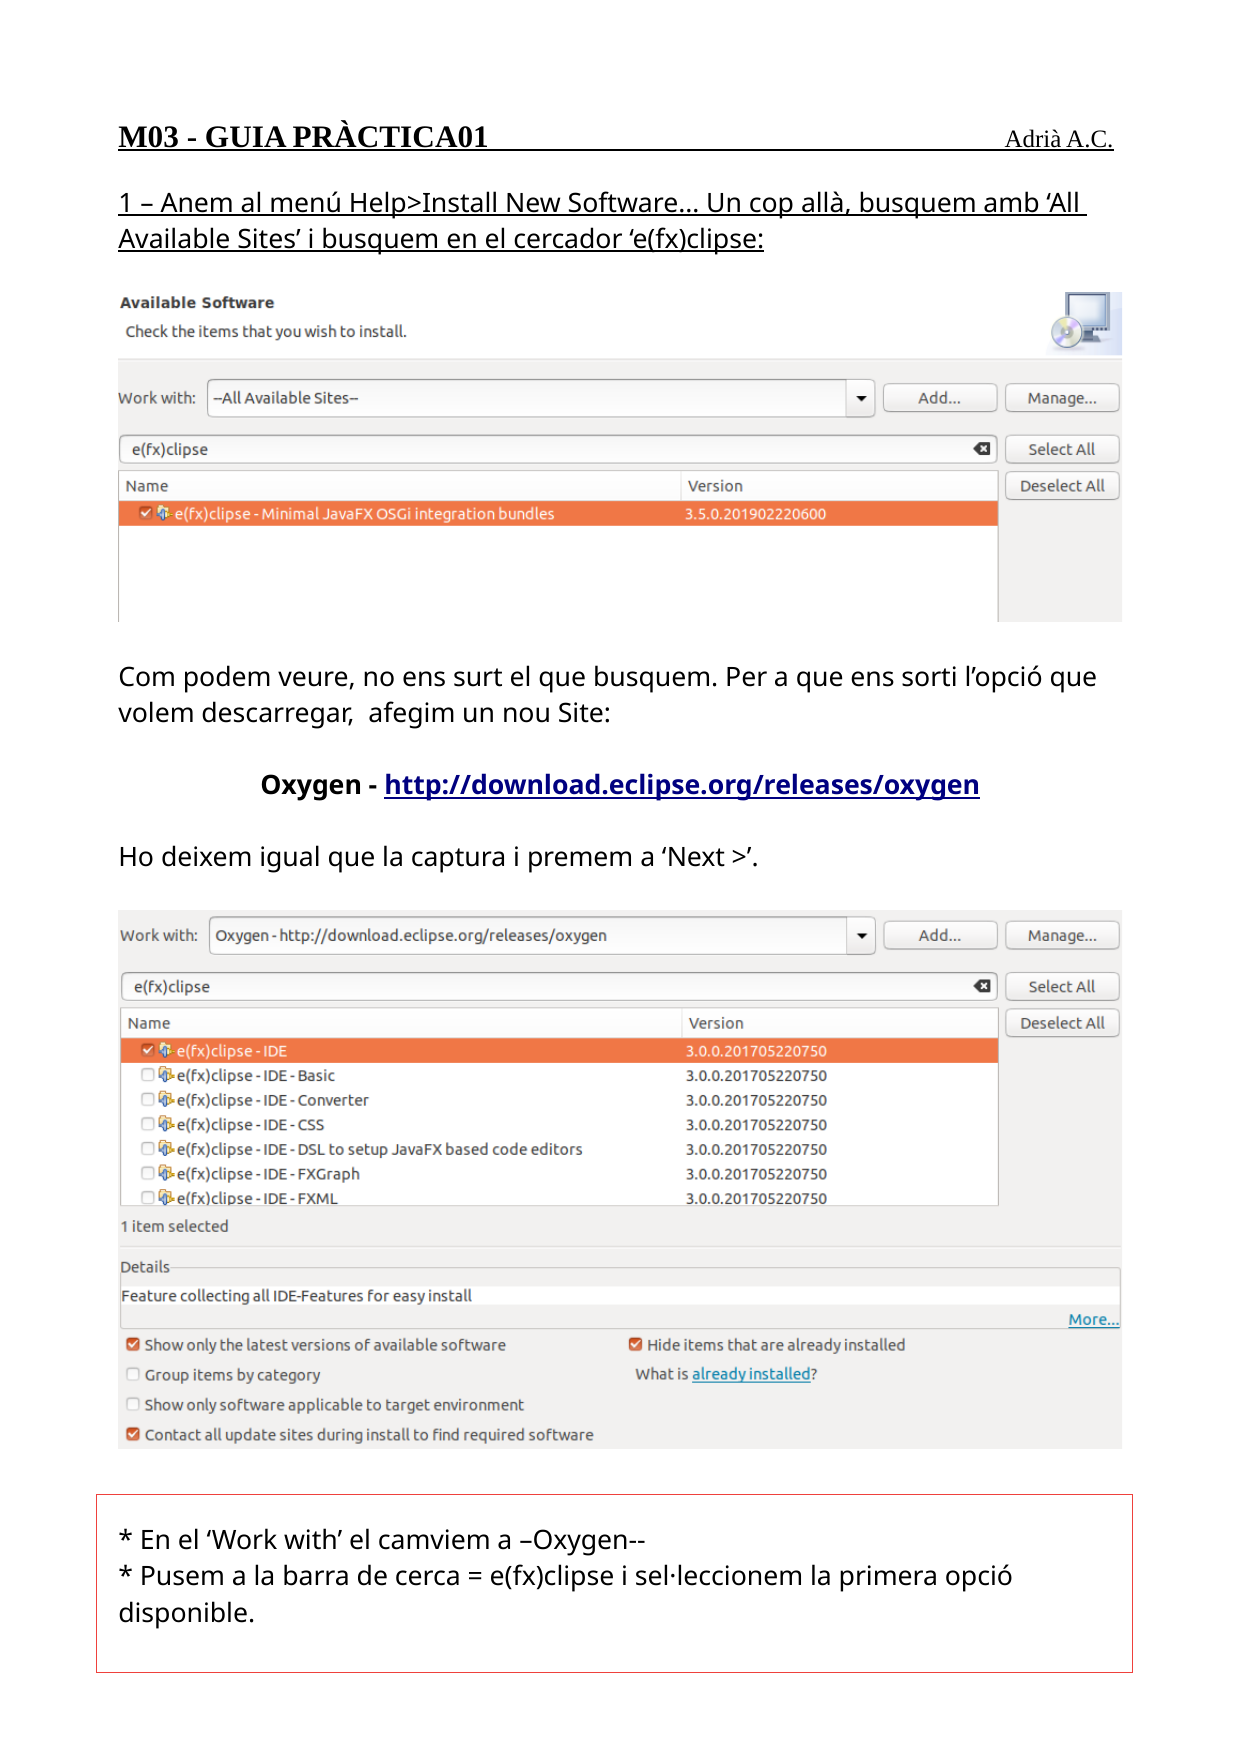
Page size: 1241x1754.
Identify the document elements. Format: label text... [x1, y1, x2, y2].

text Ho deixem igual que la captura i premem a ‘Next >’. [118, 838, 1122, 874]
text Com podem veure, no ens surt el que busquem. Per a que ens sorti l’opció que volem descarregar, afegim un nou Site: [118, 658, 1122, 730]
text * En el ‘Work with’ el camviem a –Oxygen-- [118, 1521, 1122, 1557]
picture [118, 910, 1123, 1449]
text 1 – Anem al menú Help>Install New Software… Un cop allà, busquem amb ‘All Available Sites’ i busquem en el cercador ‘e(fx)clipse: [118, 183, 1122, 256]
text * Pusem a la barra de cerca = e(fx)clipse i sel·leccionem la primera opció disponible. [118, 1557, 1122, 1630]
text Oxygen - http://download.eclipse.org/releases/oxygen [118, 766, 1122, 802]
picture [118, 292, 1123, 622]
